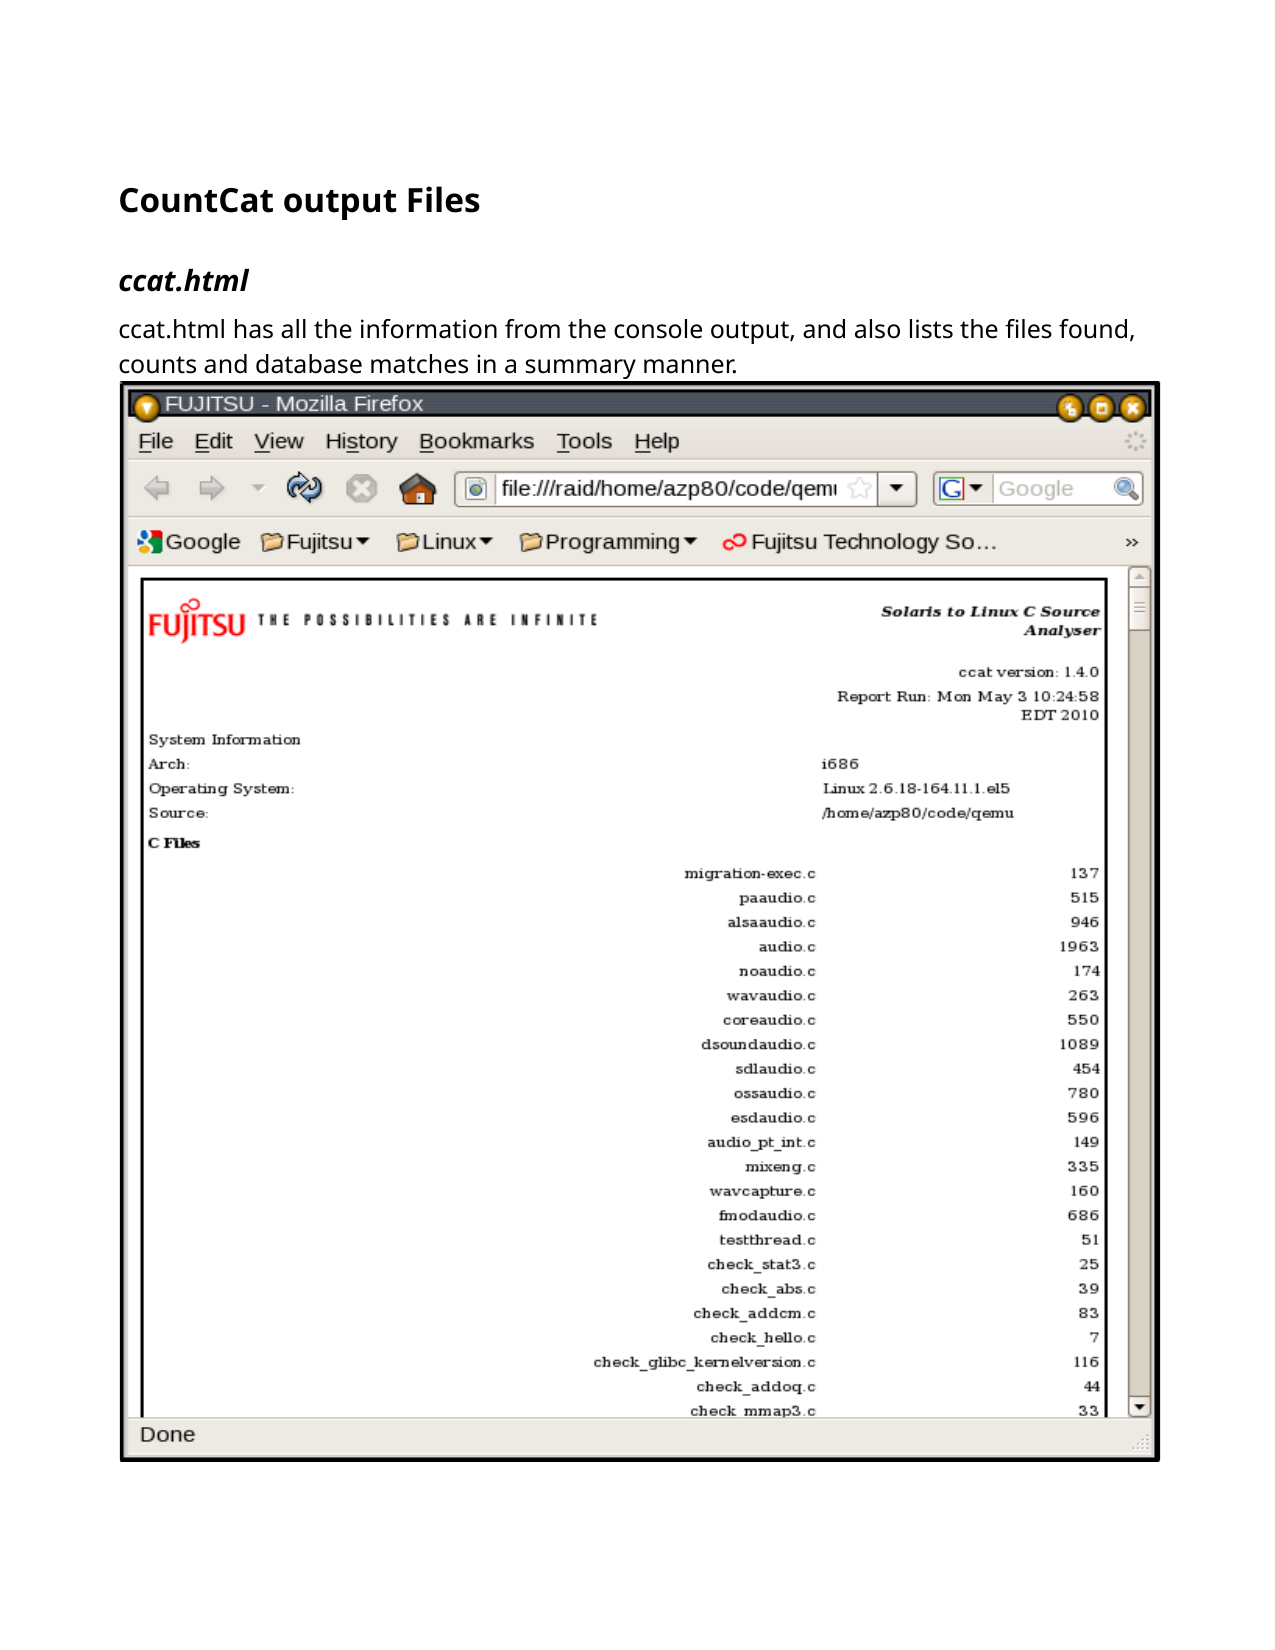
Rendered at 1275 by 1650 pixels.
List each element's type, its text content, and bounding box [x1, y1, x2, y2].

subtitle CountCat output Files [118, 177, 1157, 222]
picture [119, 381, 1161, 1462]
text ccat.html has all the information from the console output, and also lists the files found, counts and database matches in a summary manner. [118, 312, 1157, 380]
subtitle ccat.html [118, 260, 1157, 300]
